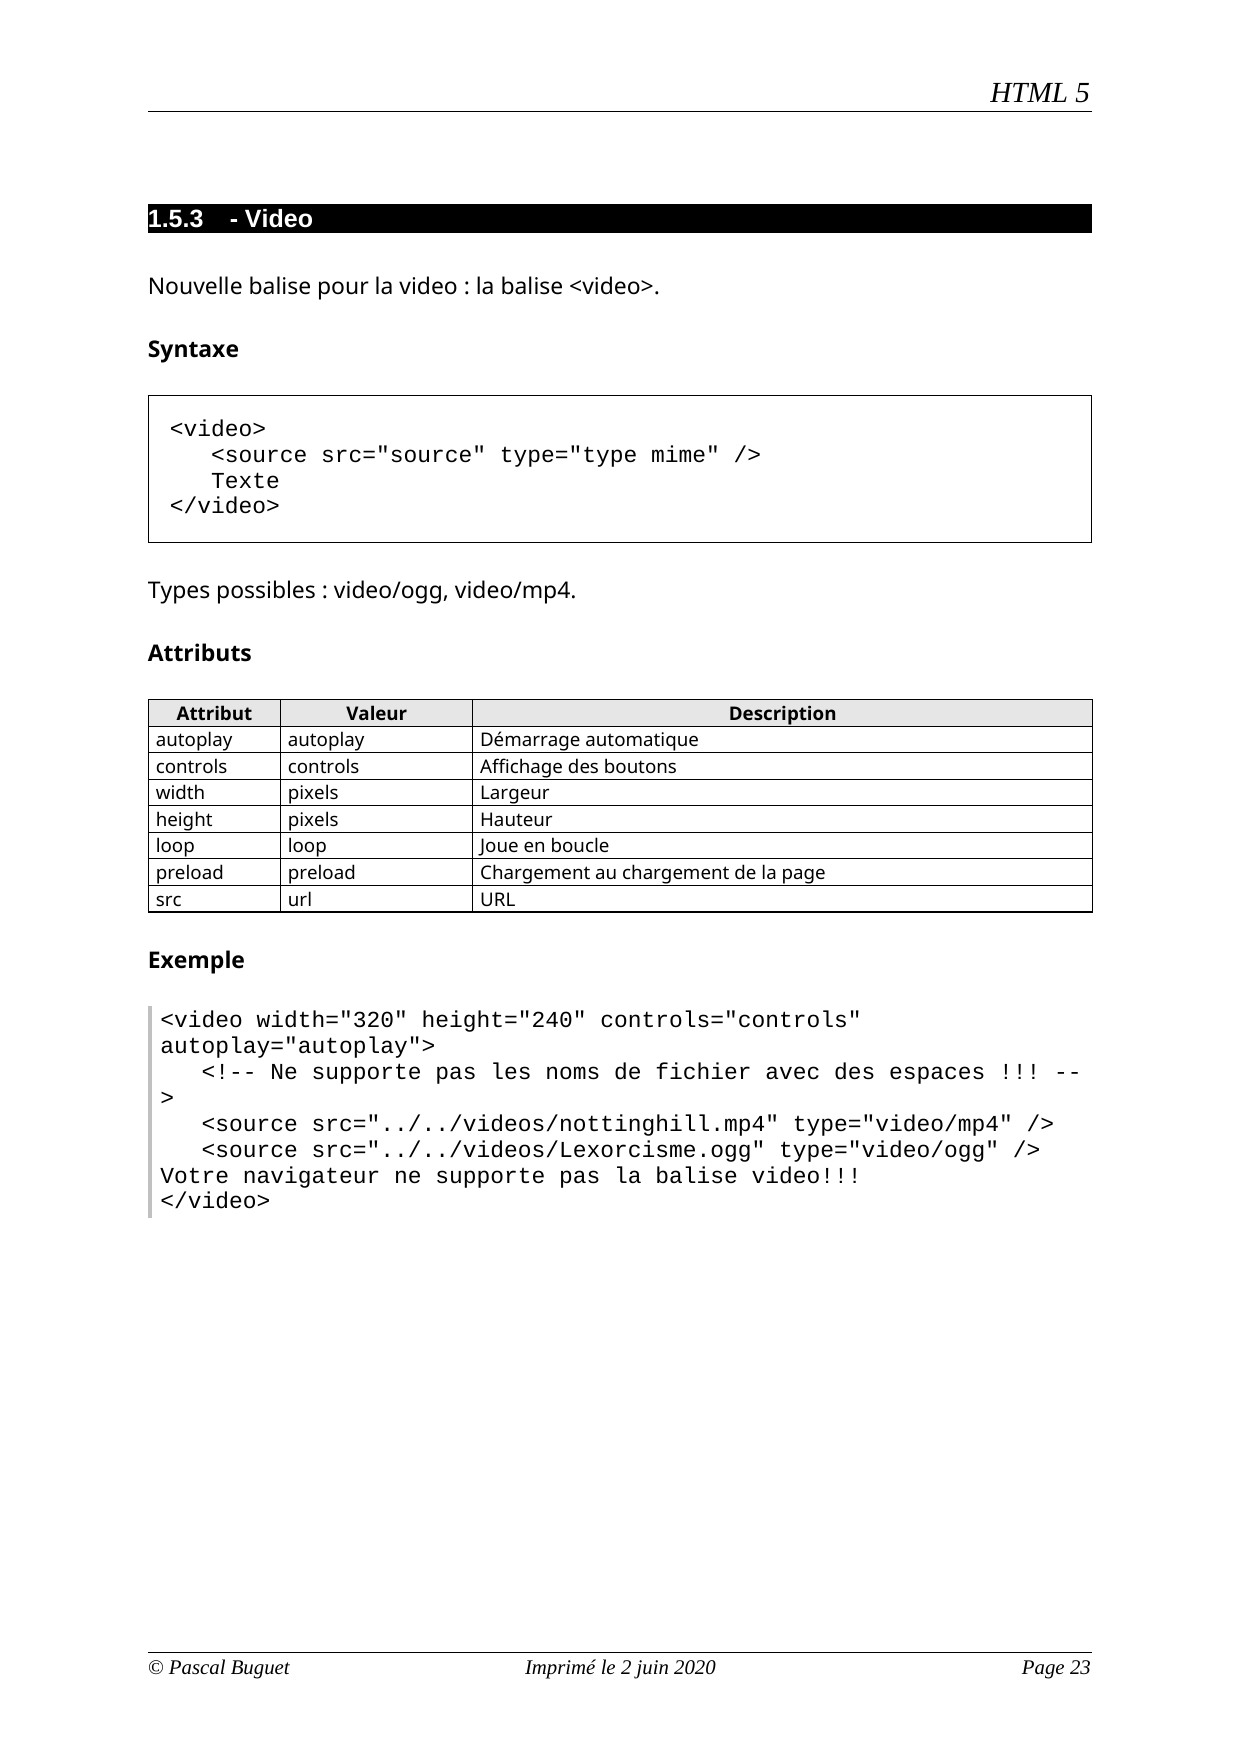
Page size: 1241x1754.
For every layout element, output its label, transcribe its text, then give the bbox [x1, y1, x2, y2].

table_cell Joue en boucle [473, 833, 1092, 858]
table_cell Largeur [473, 780, 1092, 805]
table_header Description [473, 700, 1092, 726]
text </video> [152, 1190, 1092, 1218]
text <video> [149, 396, 1091, 421]
text <source src="../../videos/Lexorcisme.ogg" type="video/ogg" /> [152, 1138, 1092, 1164]
table_cell URL [473, 886, 1092, 911]
table_cell src [149, 886, 280, 911]
table_cell autoplay [149, 727, 280, 752]
table_cell preload [149, 859, 280, 885]
text Texte [149, 447, 1091, 473]
table_cell pixels [281, 806, 472, 832]
table_cell height [149, 806, 280, 832]
text Votre navigateur ne supporte pas la balise video!!! [152, 1164, 1092, 1190]
table_cell loop [281, 833, 472, 858]
text Attributs [148, 636, 1092, 668]
table_cell controls [149, 753, 280, 779]
text Nouvelle balise pour la video : la balise <video>. [148, 270, 1092, 301]
text Types possibles : video/ogg, video/mp4. [148, 574, 1092, 605]
table_cell Hauteur [473, 806, 1092, 832]
table_cell autoplay [281, 727, 472, 752]
table_cell Démarrage automatique [473, 727, 1092, 752]
table_cell url [281, 886, 472, 911]
table_cell controls [281, 753, 472, 779]
text <source src="../../videos/nottinghill.mp4" type="video/mp4" /> [152, 1112, 1092, 1138]
text Syntaxe [148, 333, 1092, 364]
text <video width="320" height="240" controls="controls" autoplay="autoplay"> [152, 1006, 1092, 1060]
table_cell loop [149, 833, 280, 858]
table_cell pixels [281, 780, 472, 805]
table_cell Affichage des boutons [473, 753, 1092, 779]
table_cell Chargement au chargement de la page [473, 859, 1092, 885]
table_cell preload [281, 859, 472, 885]
text Exemple [148, 944, 1092, 975]
table_header Attribut [149, 700, 280, 726]
text </video> [149, 473, 1091, 542]
text <!-- Ne supporte pas les noms de fichier avec des espaces !!! --> [152, 1060, 1092, 1112]
table_cell width [149, 780, 280, 805]
text <source src="source" type="type mime" /> [149, 421, 1091, 447]
subtitle - Video [148, 204, 1092, 233]
table_header Valeur [281, 700, 472, 726]
